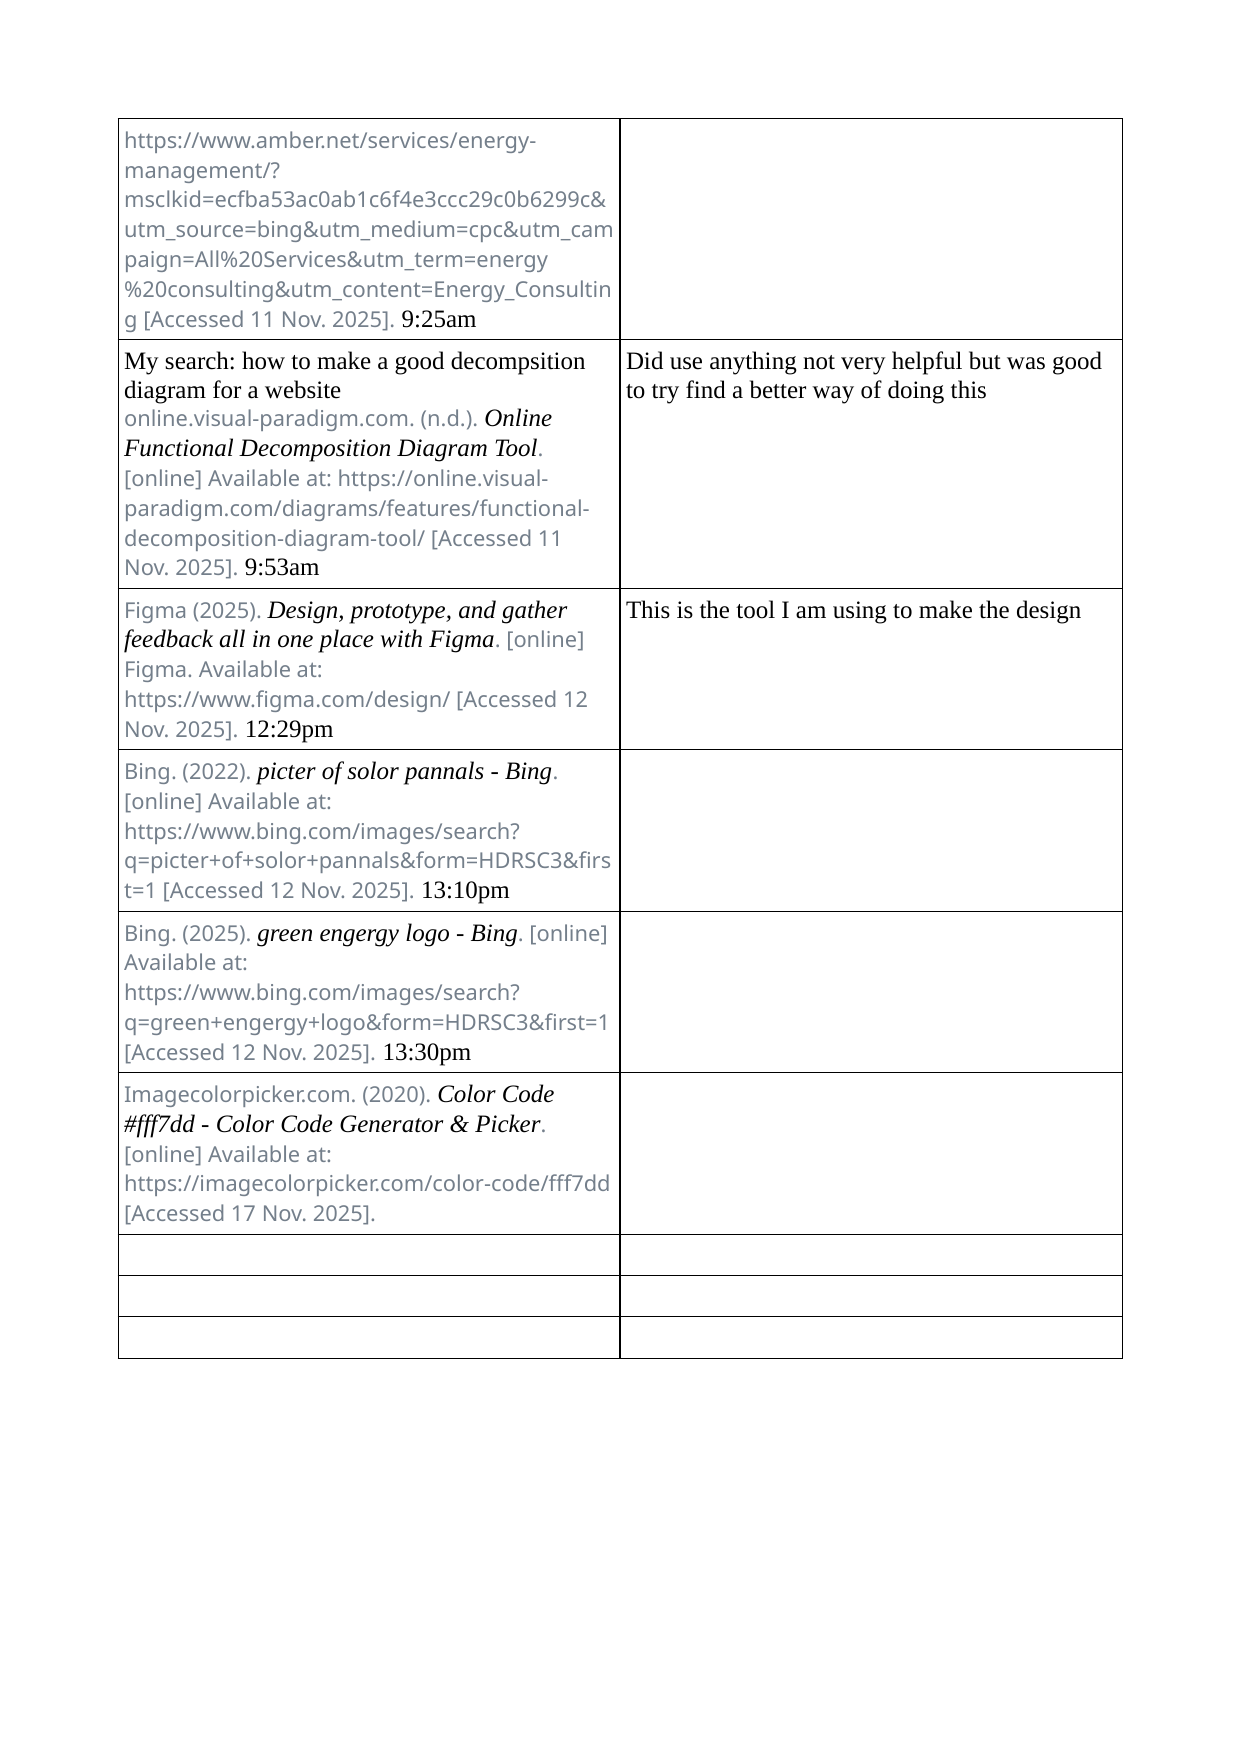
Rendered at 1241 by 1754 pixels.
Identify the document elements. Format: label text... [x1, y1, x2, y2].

table_cell [119, 1317, 619, 1357]
table_cell Imagecolorpicker.com. (2020). Color Code #fff7dd - Color Code Generator & Picker. [online] Available at: https://imagecolorpicker.com/color-code/fff7dd [Accessed 17 Nov. 2025]. [119, 1073, 619, 1234]
table_cell https://www.amber.net/services/energy-management/?msclkid=ecfba53ac0ab1c6f4e3ccc29c0b6299c&utm_source=bing&utm_medium=cpc&utm_campaign=All%20Services&utm_term=energy%20consulting&utm_content=Energy_Consulting [Accessed 11 Nov. 2025]. 9:25am [119, 119, 619, 339]
table_cell [119, 1276, 619, 1316]
table_cell [621, 119, 1122, 339]
table_cell [621, 1073, 1122, 1234]
table_cell [621, 750, 1122, 911]
table_cell Figma (2025). Design, prototype, and gather feedback all in one place with Figma. [online] Figma. Available at: https://www.figma.com/design/ [Accessed 12 Nov. 2025]. 12:29pm [119, 589, 619, 749]
table_cell [119, 1235, 619, 1275]
table_cell [621, 912, 1122, 1072]
table_cell [621, 1235, 1122, 1275]
table_cell [621, 1276, 1122, 1316]
table_cell Did use anything not very helpful but was good to try find a better way of doing this [621, 340, 1122, 588]
table_cell [621, 1317, 1122, 1357]
table_cell This is the tool I am using to make the design [621, 589, 1122, 749]
table_cell Bing. (2022). picter of solor pannals - Bing. [online] Available at: https://www.bing.com/images/search?q=picter+of+solor+pannals&form=HDRSC3&first=1 [Accessed 12 Nov. 2025]. 13:10pm [119, 750, 619, 911]
table_cell My search: how to make a good decompsition diagram for a website online.visual-paradigm.com. (n.d.). Online Functional Decomposition Diagram Tool. [online] Available at: https://online.visual-paradigm.com/diagrams/features/functional-decomposition-diagram-tool/ [Accessed 11 Nov. 2025]. 9:53am [119, 340, 619, 588]
table_cell Bing. (2025). green engergy logo - Bing. [online] Available at: https://www.bing.com/images/search?q=green+engergy+logo&form=HDRSC3&first=1 [Accessed 12 Nov. 2025]. 13:30pm [119, 912, 619, 1072]
